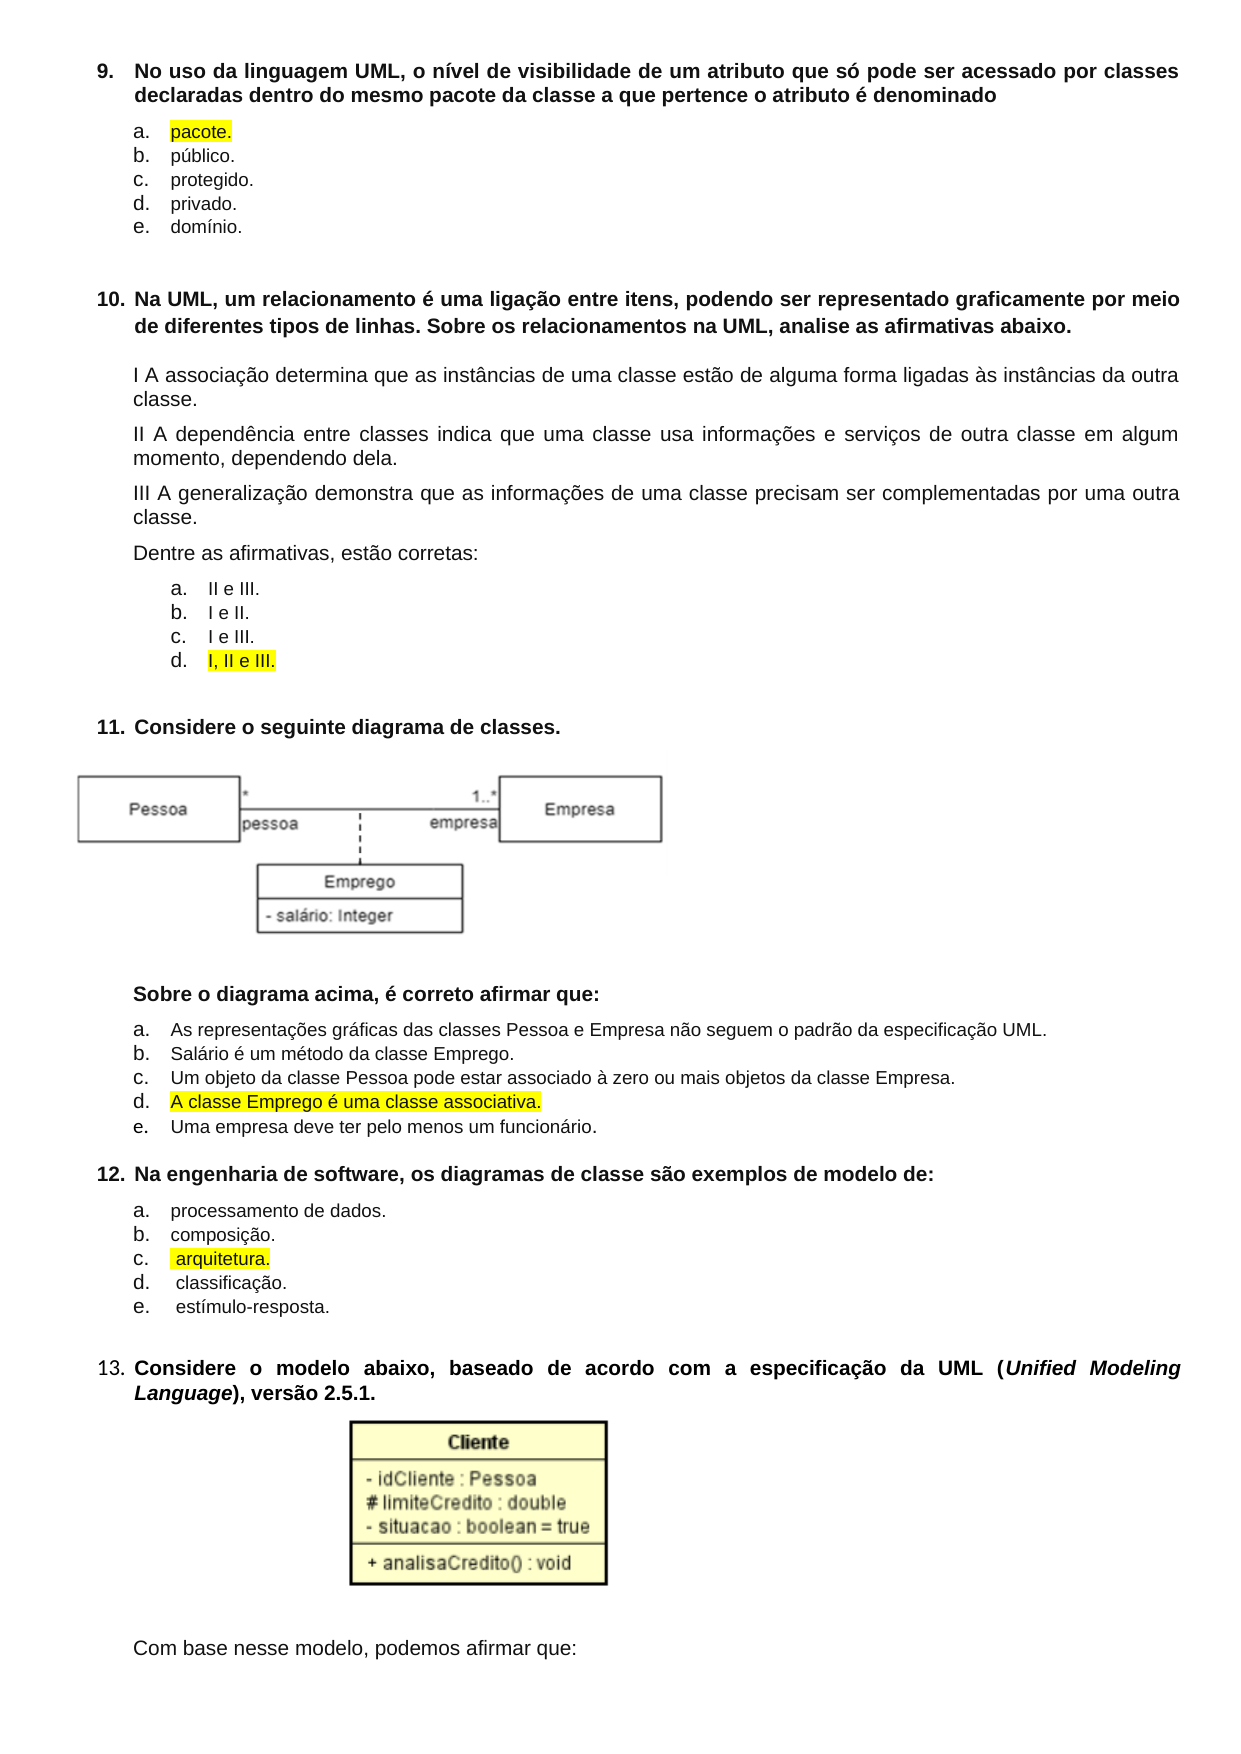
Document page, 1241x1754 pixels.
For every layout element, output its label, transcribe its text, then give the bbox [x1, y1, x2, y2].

text III A generalização demonstra que as informações de uma classe precisam ser complementadas por uma outra classe. [133, 481, 1181, 529]
list Um objeto da classe Pessoa pode estar associado à zero ou mais objetos da classe Empresa. [133, 1065, 1181, 1089]
list Uma empresa deve ter pelo menos um funcionário. [133, 1113, 1181, 1138]
list arquitetura. [133, 1246, 1181, 1269]
list Na UML, um relacionamento é uma ligação entre itens, podendo ser representado graficamente por meio de diferentes tipos de linhas. Sobre os relacionamentos na UML, analise as afirmativas abaixo. [97, 287, 1181, 338]
list I e II. [170, 600, 1181, 624]
list protegido. [133, 166, 1181, 190]
text Com base nesse modelo, podemos afirmar que: [133, 1636, 1181, 1659]
list privado. [133, 190, 1181, 214]
picture [180, 750, 542, 935]
list estímulo-resposta. [133, 1293, 1181, 1317]
list pacote. [133, 118, 1181, 142]
text II A dependência entre classes indica que uma classe usa informações e serviços de outra classe em algum momento, dependendo dela. [133, 422, 1181, 470]
list Considere o seguinte diagrama de classes. [97, 715, 1181, 739]
list I e III. [170, 624, 1181, 648]
list Na engenharia de software, os diagramas de classe são exemplos de modelo de: [97, 1162, 1181, 1186]
list Salário é um método da classe Emprego. [133, 1041, 1181, 1065]
list I, II e III. [170, 648, 1181, 672]
text I A associação determina que as instâncias de uma classe estão de alguma forma ligadas às instâncias da outra classe. [133, 362, 1181, 410]
text Sobre o diagrama acima, é correto afirmar que: [133, 982, 1181, 1006]
list A classe Emprego é uma classe associativa. [133, 1089, 1181, 1113]
picture [345, 1413, 616, 1589]
list No uso da linguagem UML, o nível de visibilidade de um atributo que só pode ser acessado por classes declaradas dentro do mesmo pacote da classe a que pertence o atributo é denominado [97, 59, 1181, 107]
list processamento de dados. [133, 1198, 1181, 1222]
list público. [133, 142, 1181, 166]
text Dentre as afirmativas, estão corretas: [133, 541, 1181, 564]
list composição. [133, 1222, 1181, 1246]
list Considere o modelo abaixo, baseado de acordo com a especificação da UML (Unified Modeling Language), versão 2.5.1. [97, 1353, 1181, 1405]
list As representações gráficas das classes Pessoa e Empresa não seguem o padrão da especificação UML. [133, 1017, 1181, 1041]
list classificação. [133, 1269, 1181, 1293]
list II e III. [170, 576, 1181, 600]
list domínio. [133, 214, 1181, 238]
